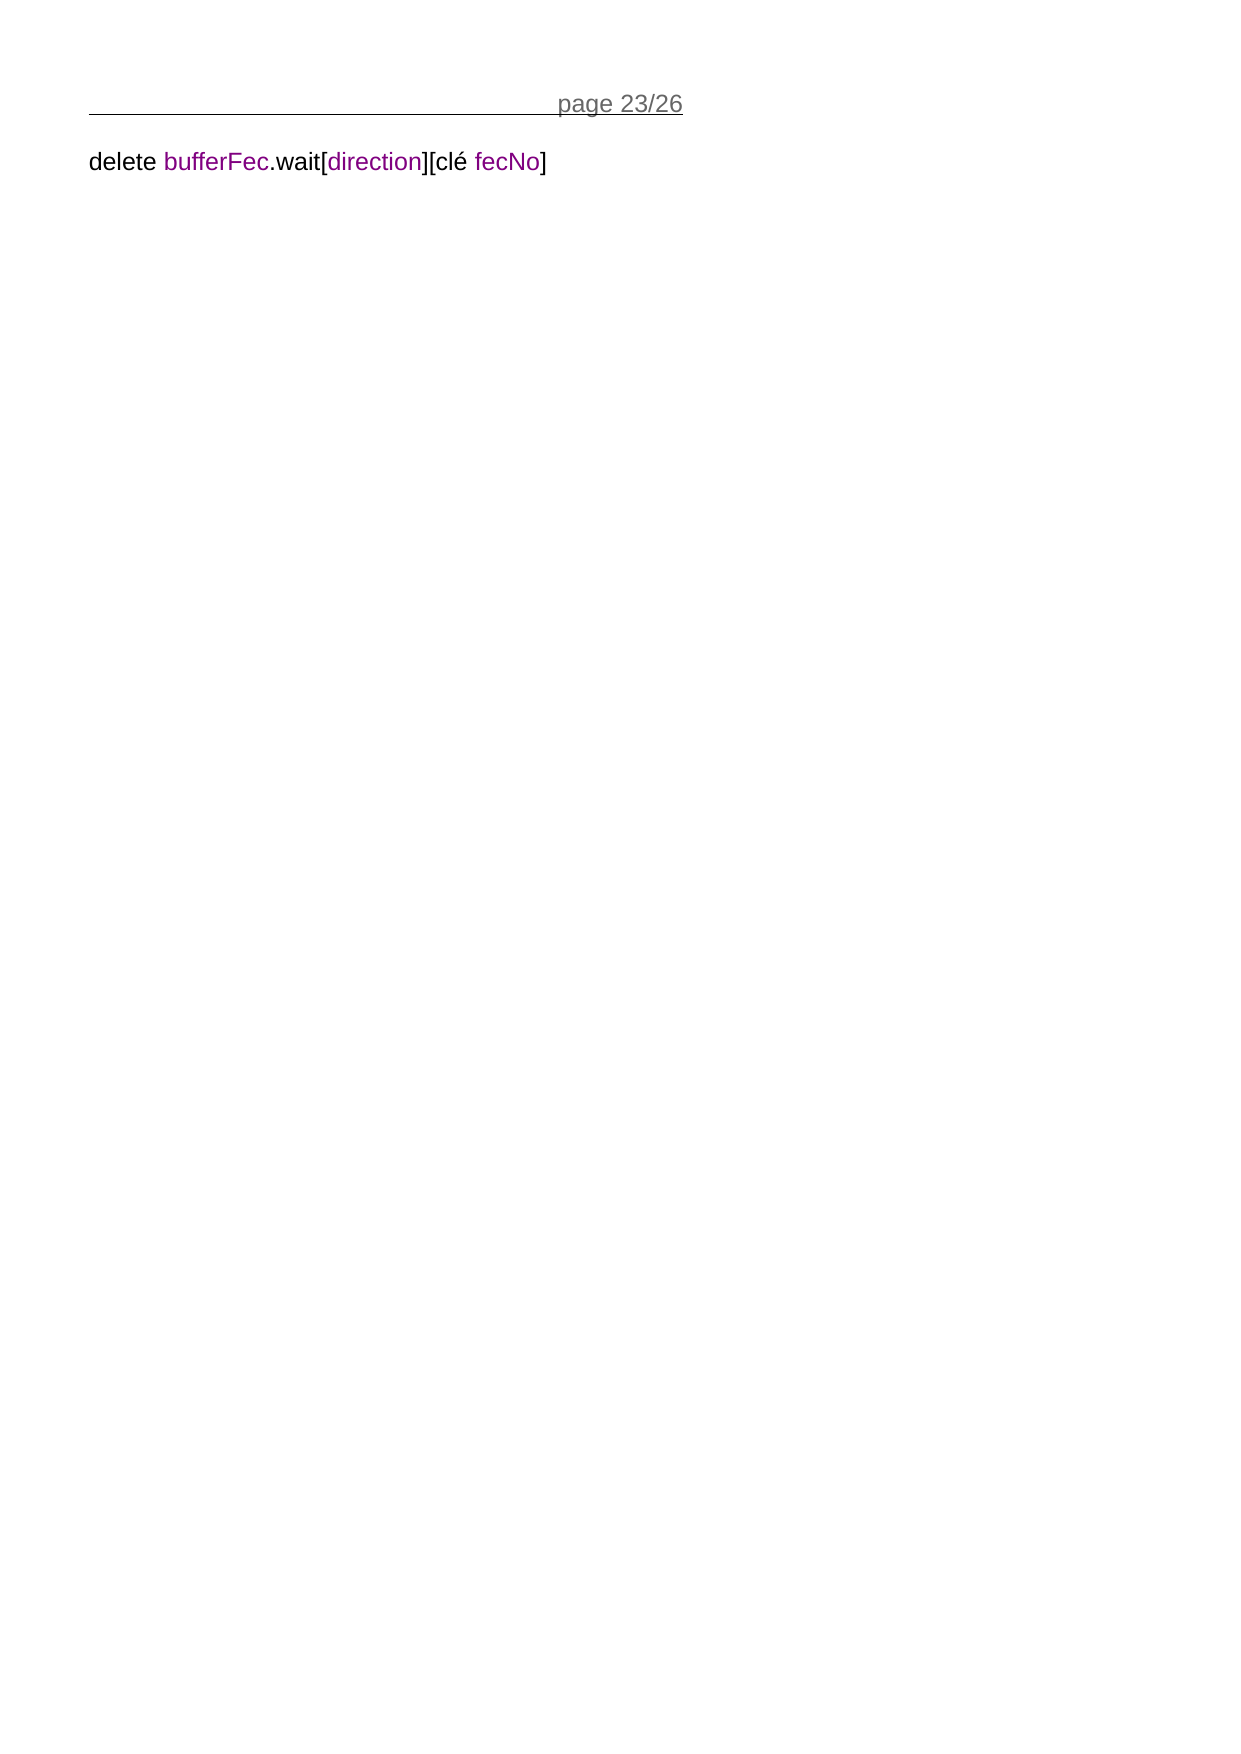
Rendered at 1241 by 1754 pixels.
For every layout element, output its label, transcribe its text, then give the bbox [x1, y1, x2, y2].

text delete bufferFec.wait[direction][clé fecNo] [88, 147, 1152, 176]
